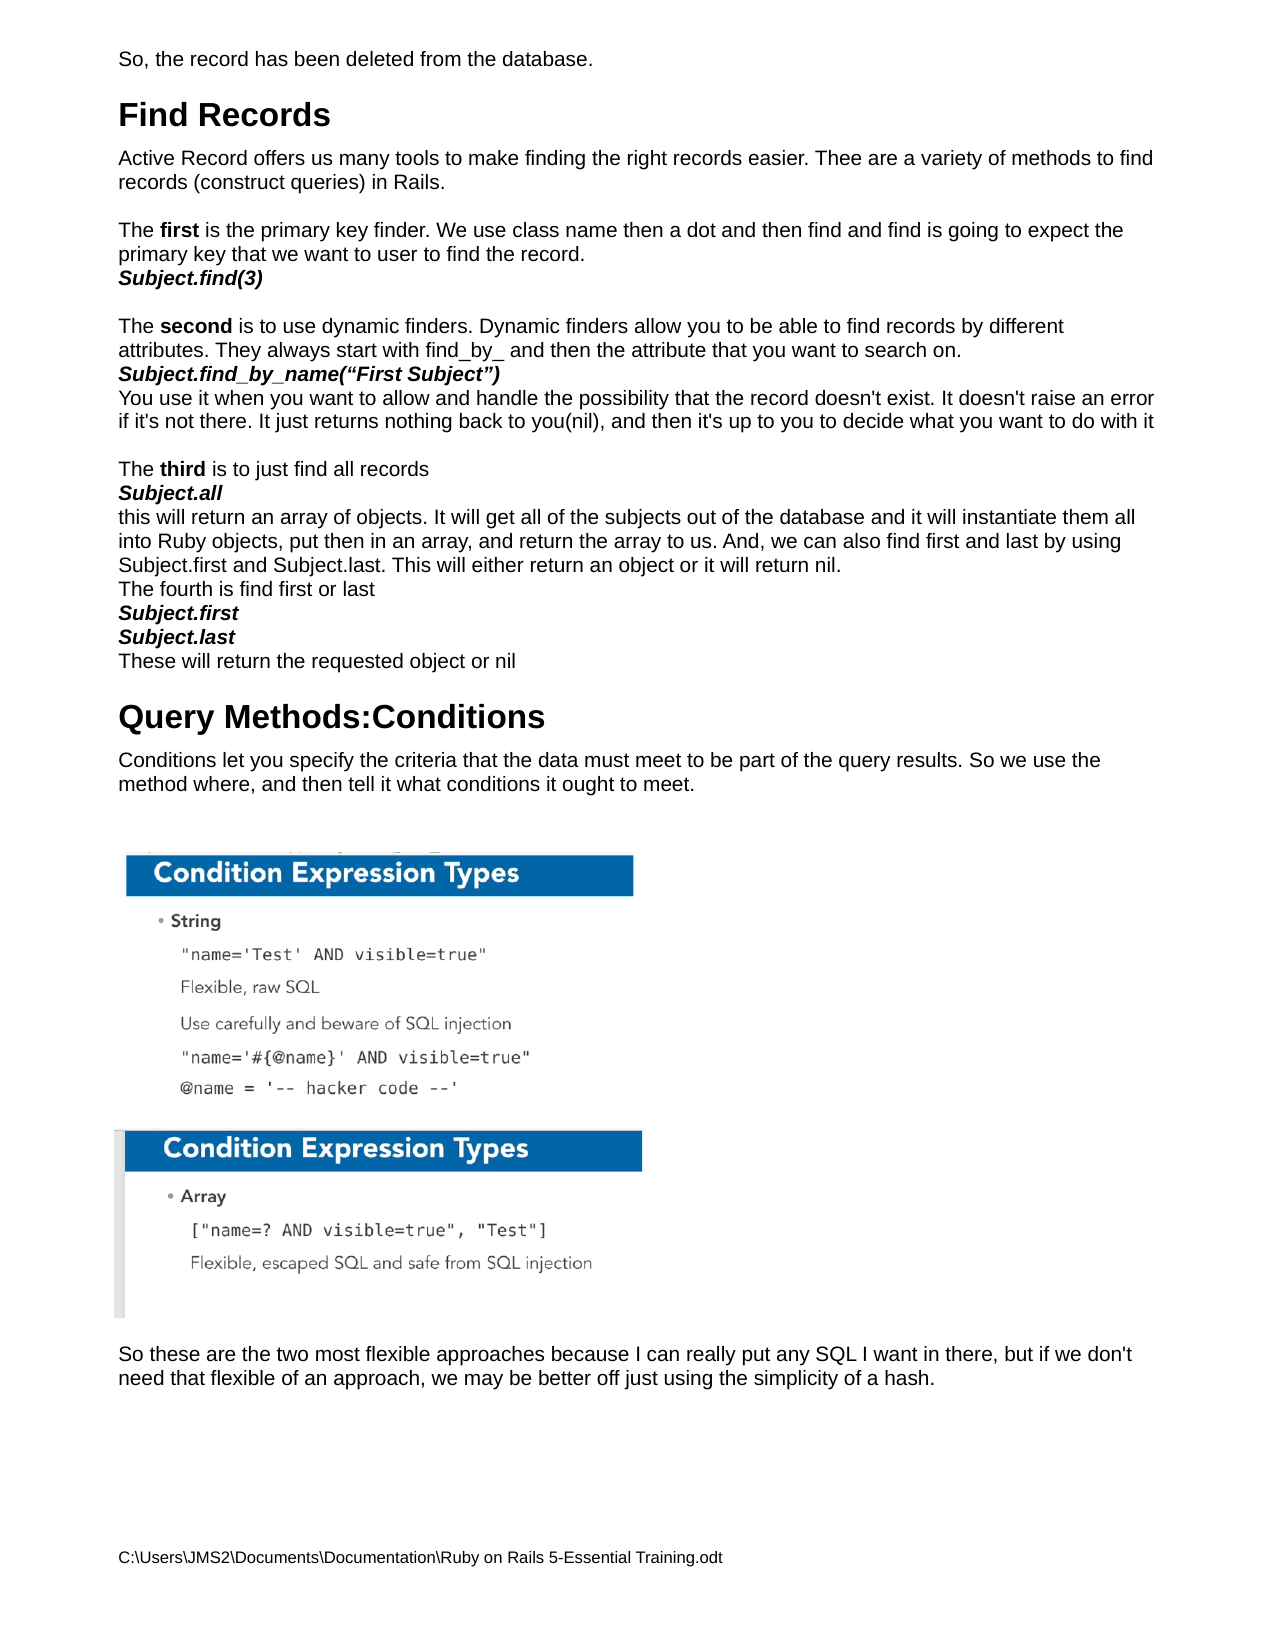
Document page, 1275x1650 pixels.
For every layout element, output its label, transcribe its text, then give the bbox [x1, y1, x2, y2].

text Conditions let you specify the criteria that the data must meet to be part of the query results. So we use the method where, and then tell it what conditions it ought to meet. [118, 748, 1157, 796]
picture [165, 852, 634, 894]
text The first is the primary key finder. We use class name then a dot and then find and find is going to expect the primary key that we want to user to find the record. [118, 218, 1157, 266]
text The third is to just find all records [118, 457, 1157, 481]
subtitle Query Methods:Conditions [118, 697, 1157, 735]
text Subject.last [118, 625, 1157, 649]
text Subject.all [118, 481, 1157, 505]
text So these are the two most flexible approaches because I can really put any SQL I want in there, but if we don't need that flexible of an approach, we may be better off just using the simplicity of a hash. [118, 1342, 1157, 1390]
subtitle Find Records [118, 95, 1157, 133]
text The second is to use dynamic finders. Dynamic finders allow you to be able to find records by different attributes. They always start with find_by_ and then the attribute that you want to search on. [118, 313, 1157, 361]
text The fourth is find first or last [118, 577, 1157, 601]
text So, the record has been deleted from the database. [118, 47, 1157, 71]
text Subject.find(3) [118, 266, 1157, 289]
text Subject.find_by_name(“First Subject”) [118, 361, 1157, 385]
text Active Record offers us many tools to make finding the right records easier. Thee are a variety of methods to find records (construct queries) in Rails. [118, 146, 1157, 194]
text These will return the requested object or nil [118, 649, 1157, 673]
text this will return an array of objects. It will get all of the subjects out of the database and it will instantiate them all into Ruby objects, put then in an array, and return the array to us. And, we can also find first and last by using Subject.first and Subject.last. This will either return an object or it will return nil. [118, 505, 1157, 577]
text You use it when you want to allow and handle the possibility that the record doesn't exist. It doesn't raise an error if it's not there. It just returns nothing back to you(nil), and then it's up to you to decide what you want to do with it [118, 385, 1157, 433]
picture [114, 1128, 643, 1318]
text Subject.first [118, 601, 1157, 625]
picture [165, 897, 634, 1105]
